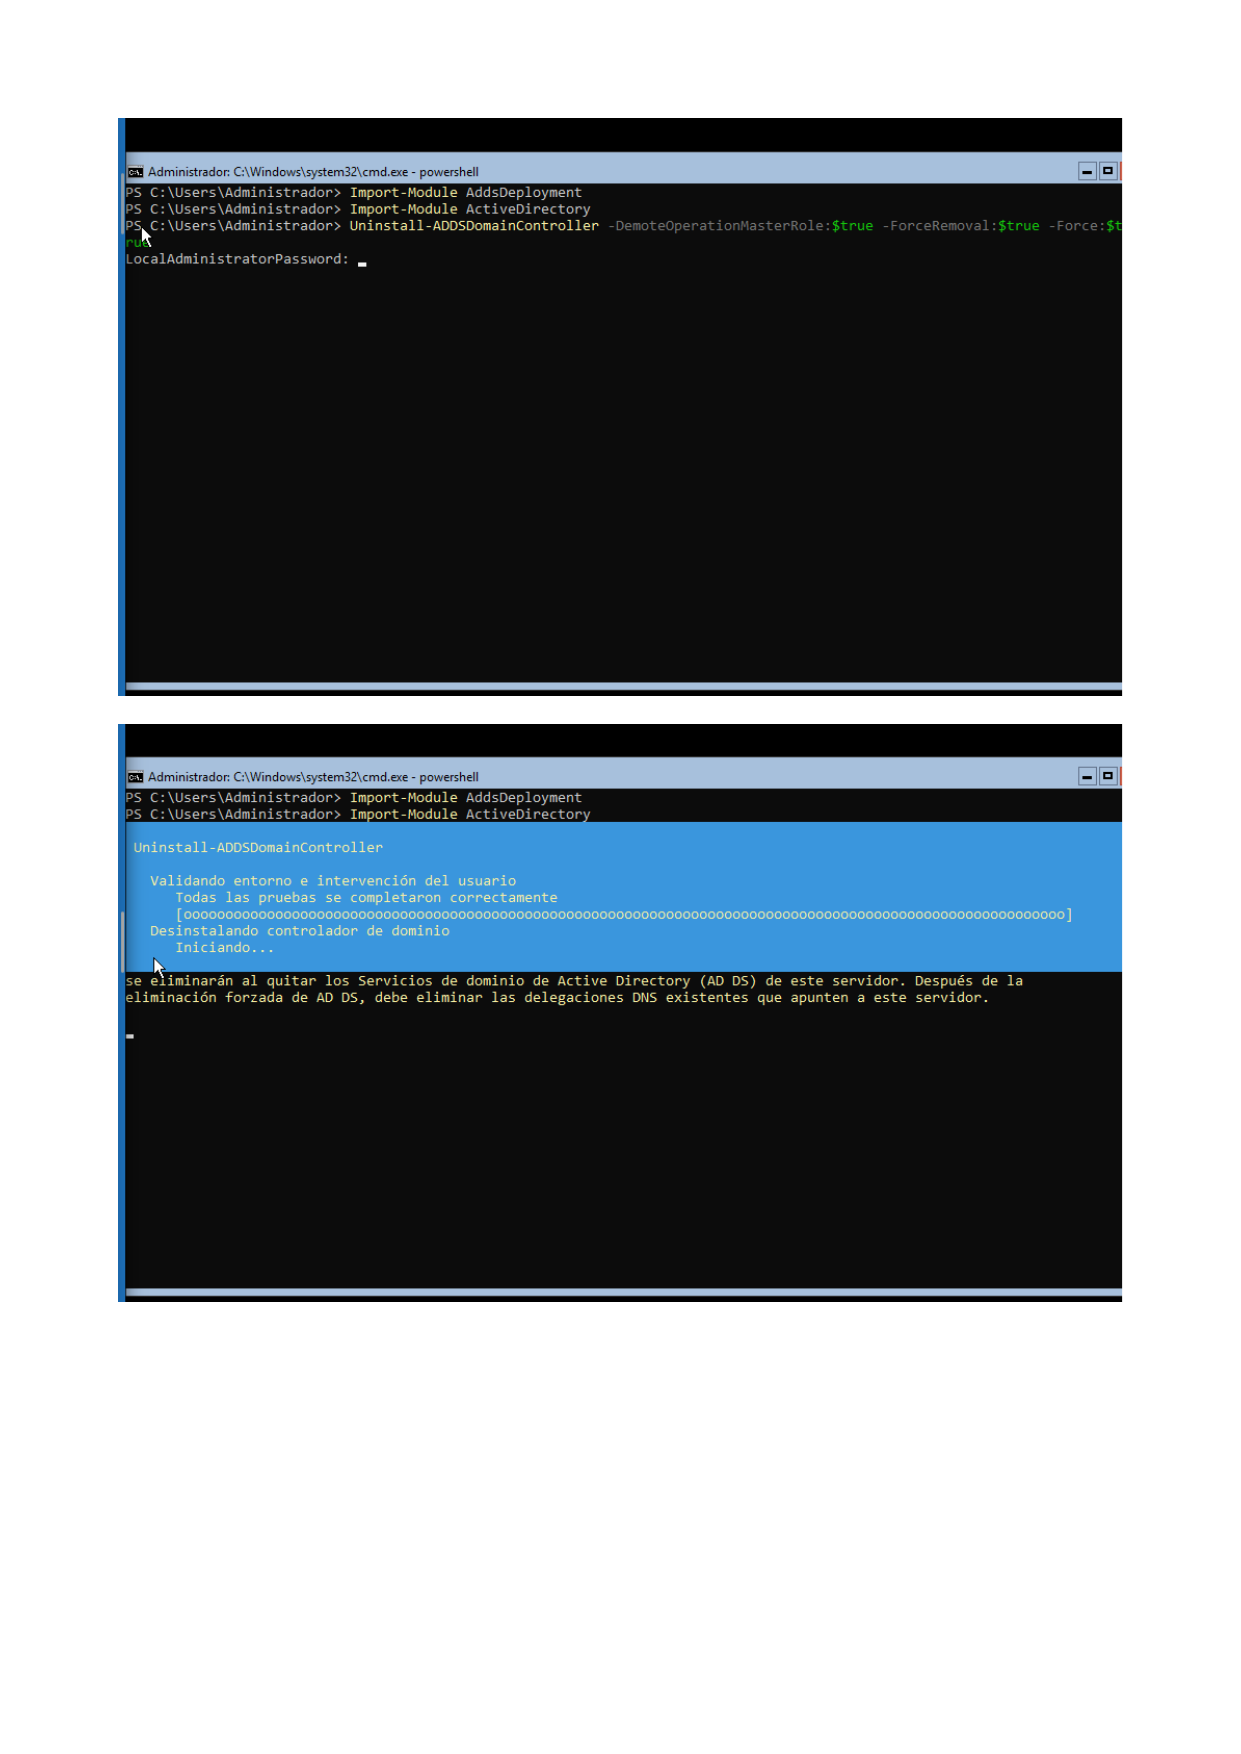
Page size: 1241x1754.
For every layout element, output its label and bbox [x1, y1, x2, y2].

picture [118, 724, 1123, 1302]
picture [118, 118, 1123, 696]
